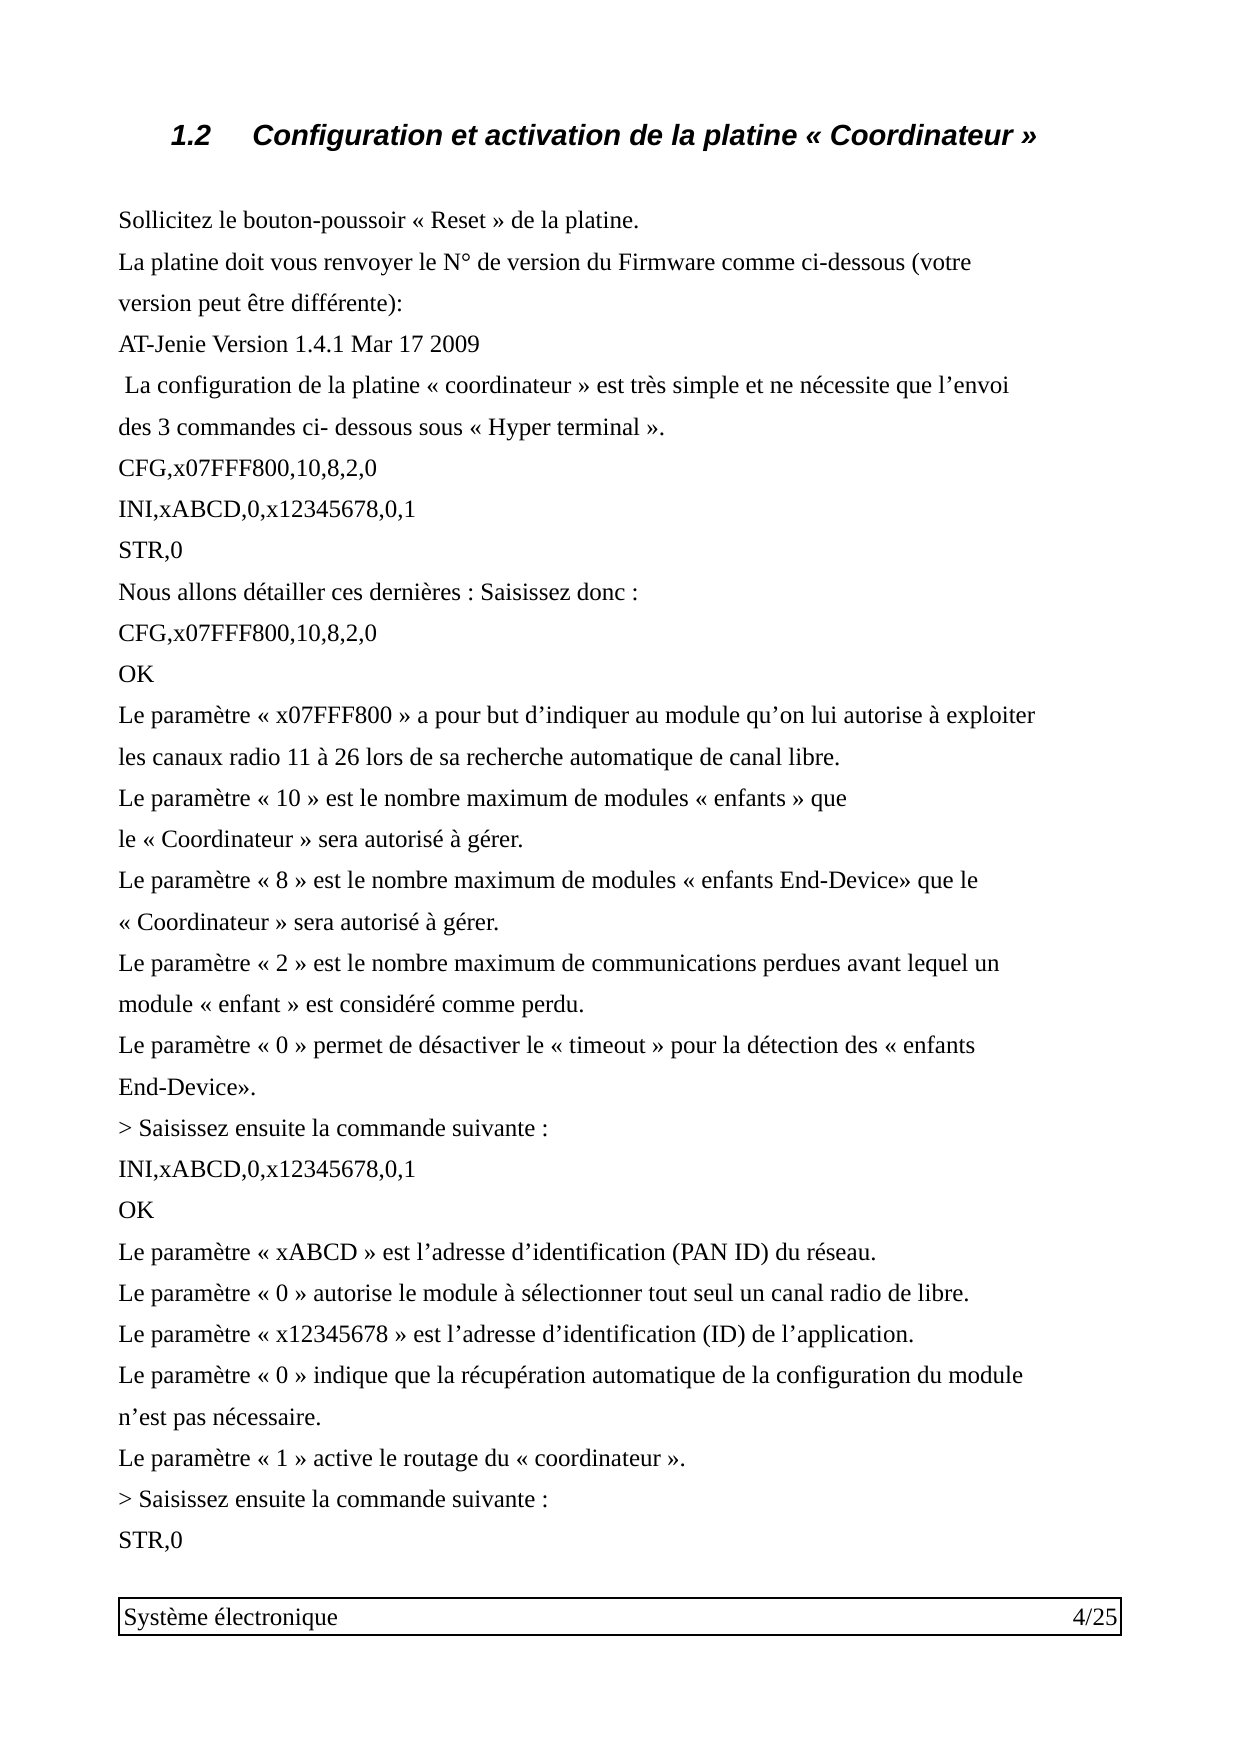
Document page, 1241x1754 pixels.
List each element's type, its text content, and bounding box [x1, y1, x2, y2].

text STR,0 [118, 1525, 1122, 1554]
text End-Device». [118, 1072, 1122, 1100]
text Le paramètre « xABCD » est l’adresse d’identification (PAN ID) du réseau. [118, 1237, 1122, 1265]
text les canaux radio 11 à 26 lors de sa recherche automatique de canal libre. [118, 742, 1122, 770]
text OK [118, 659, 1122, 688]
text version peut être différente): [118, 288, 1122, 317]
text CFG,x07FFF800,10,8,2,0 [118, 618, 1122, 647]
text AT-Jenie Version 1.4.1 Mar 17 2009 [118, 329, 1122, 358]
text INI,xABCD,0,x12345678,0,1 [118, 494, 1122, 523]
text Le paramètre « 8 » est le nombre maximum de modules « enfants End-Device» que le [118, 865, 1122, 894]
text La platine doit vous renvoyer le N° de version du Firmware comme ci-dessous (votre [118, 247, 1122, 275]
text STR,0 [118, 535, 1122, 564]
text Sollicitez le bouton-poussoir « Reset » de la platine. [118, 205, 1122, 234]
text Le paramètre « 0 » autorise le module à sélectionner tout seul un canal radio de libre. [118, 1278, 1122, 1307]
text INI,xABCD,0,x12345678,0,1 [118, 1154, 1122, 1183]
text Le paramètre « 2 » est le nombre maximum de communications perdues avant lequel un [118, 948, 1122, 977]
subtitle Configuration et activation de la platine « Coordinateur » [162, 118, 1122, 152]
text Nous allons détailler ces dernières : Saisissez donc : [118, 577, 1122, 605]
text CFG,x07FFF800,10,8,2,0 [118, 453, 1122, 482]
text OK [118, 1195, 1122, 1224]
text module « enfant » est considéré comme perdu. [118, 989, 1122, 1018]
text des 3 commandes ci- dessous sous « Hyper terminal ». [118, 412, 1122, 440]
text > Saisissez ensuite la commande suivante : [118, 1113, 1122, 1142]
text La configuration de la platine « coordinateur » est très simple et ne nécessite que l’envoi [118, 370, 1122, 399]
text « Coordinateur » sera autorisé à gérer. [118, 907, 1122, 935]
text Le paramètre « 1 » active le routage du « coordinateur ». [118, 1443, 1122, 1472]
text Le paramètre « x12345678 » est l’adresse d’identification (ID) de l’application. [118, 1319, 1122, 1348]
text Le paramètre « 0 » indique que la récupération automatique de la configuration du module [118, 1360, 1122, 1389]
text Le paramètre « 0 » permet de désactiver le « timeout » pour la détection des « enfants [118, 1030, 1122, 1059]
text le « Coordinateur » sera autorisé à gérer. [118, 824, 1122, 853]
text Le paramètre « x07FFF800 » a pour but d’indiquer au module qu’on lui autorise à exploiter [118, 700, 1122, 729]
text > Saisissez ensuite la commande suivante : [118, 1484, 1122, 1513]
text n’est pas nécessaire. [118, 1402, 1122, 1430]
text Le paramètre « 10 » est le nombre maximum de modules « enfants » que [118, 783, 1122, 812]
